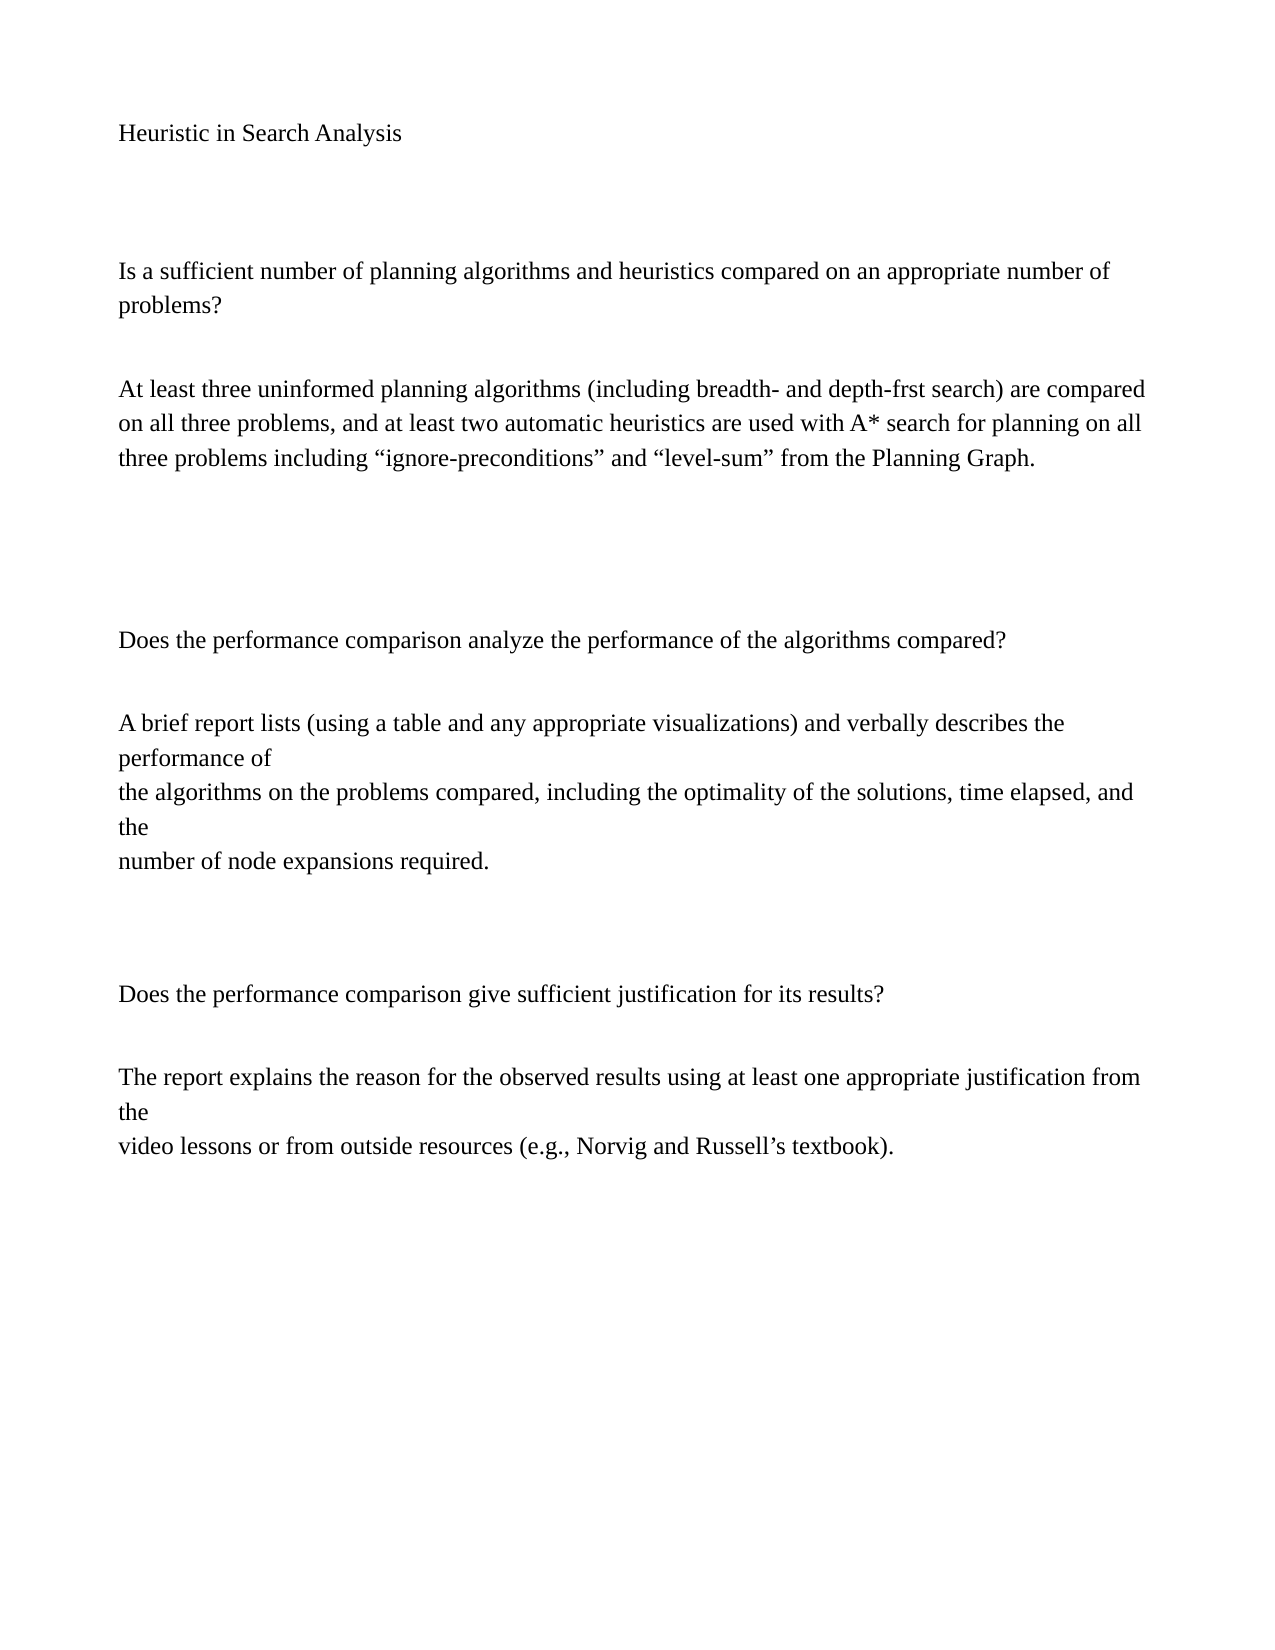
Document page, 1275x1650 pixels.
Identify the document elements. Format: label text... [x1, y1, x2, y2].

text number of node expansions required. [118, 846, 1157, 875]
text Heuristic in Search Analysis [118, 118, 1157, 147]
text Does the performance comparison give sufficient justification for its results? [118, 979, 1157, 1007]
text video lessons or from outside resources (e.g., Norvig and Russell’s textbook). [118, 1131, 1157, 1160]
text Does the performance comparison analyze the performance of the algorithms compared? [118, 625, 1157, 653]
text The report explains the reason for the observed results using at least one appropriate justification from the [118, 1062, 1157, 1126]
text the algorithms on the problems compared, including the optimality of the solutions, time elapsed, and the [118, 777, 1157, 840]
text At least three uninformed planning algorithms (including breadth- and depth-frst search) are compared on all three problems, and at least two automatic heuristics are used with A* search for planning on all three problems including “ignore-preconditions” and “level-sum” from the Planning Graph. [118, 374, 1157, 472]
text A brief report lists (using a table and any appropriate visualizations) and verbally describes the performance of [118, 708, 1157, 771]
text Is a sufficient number of planning algorithms and heuristics compared on an appropriate number of problems? [118, 256, 1157, 319]
